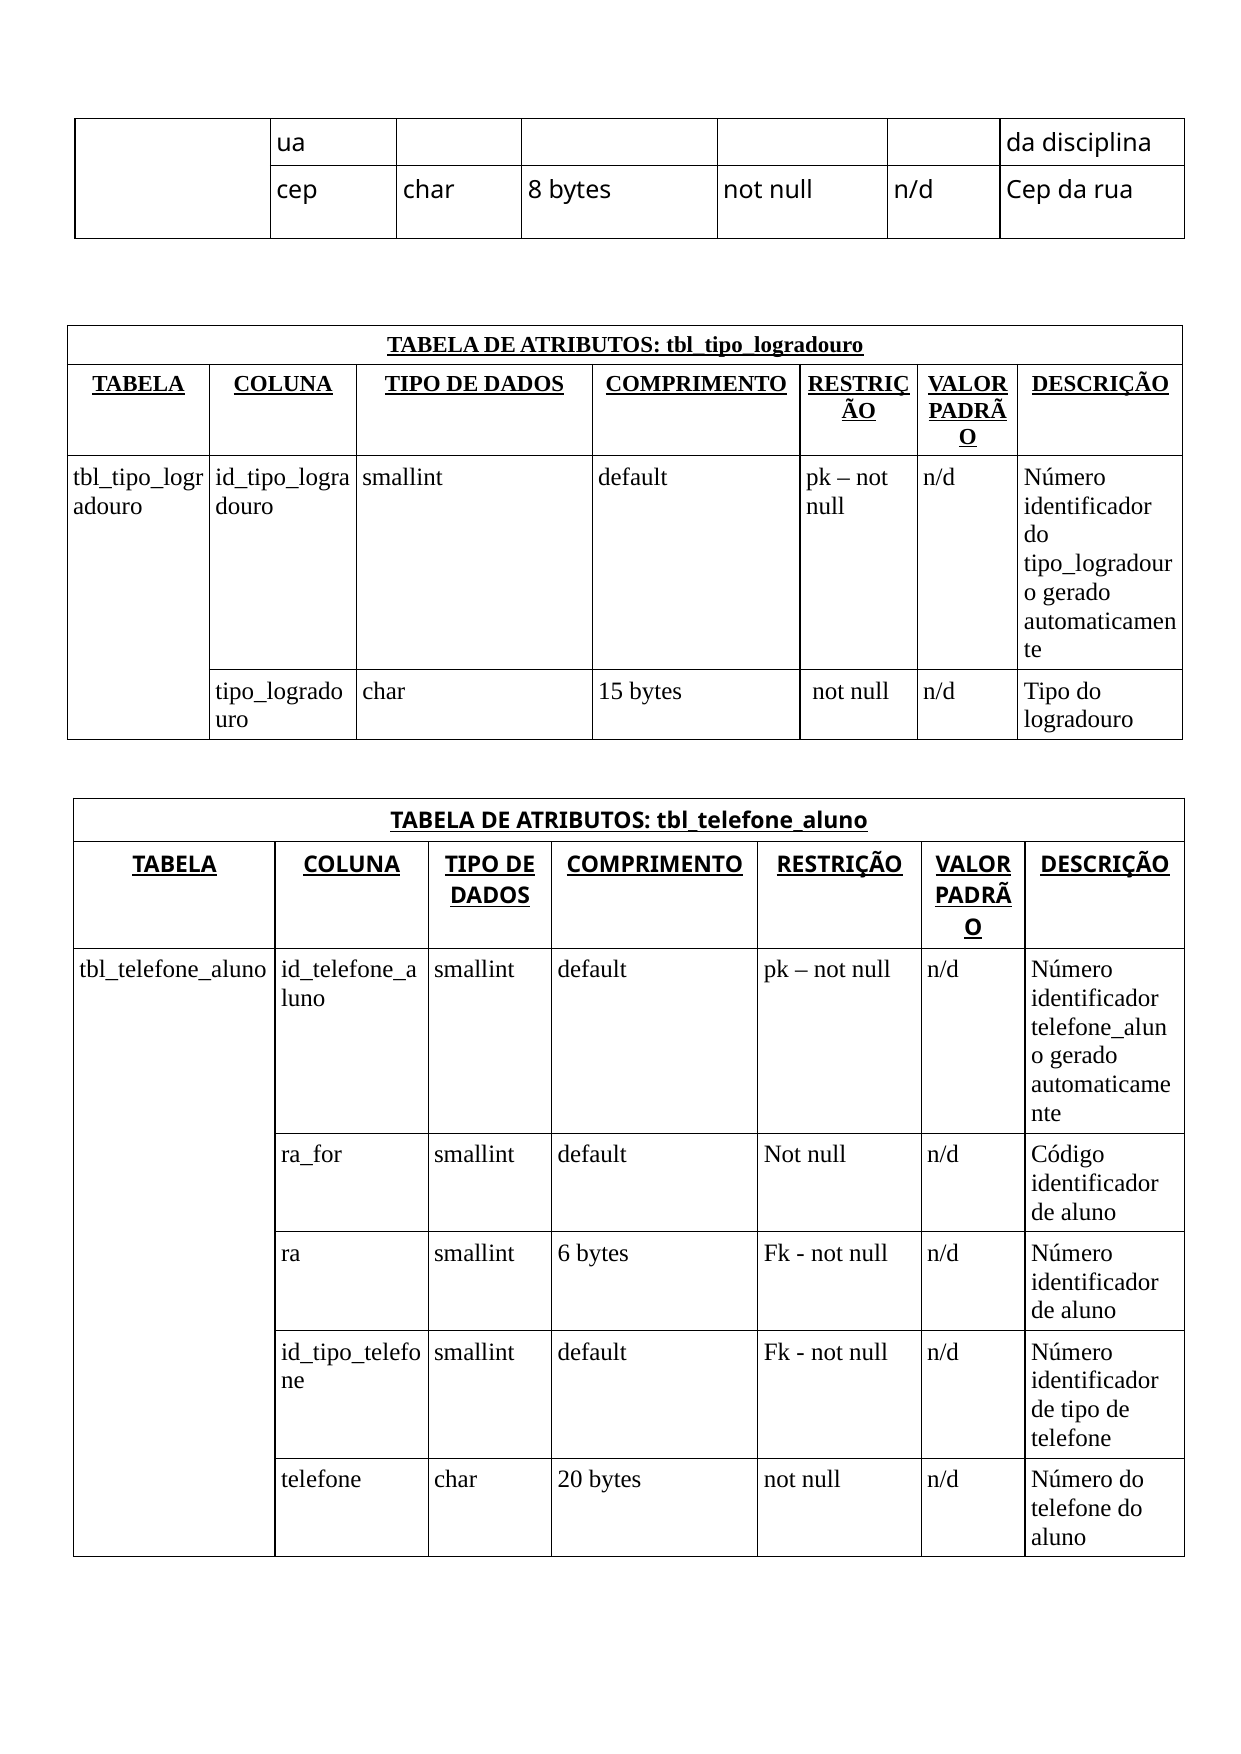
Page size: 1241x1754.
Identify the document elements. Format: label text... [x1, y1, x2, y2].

table_cell pk – not null [758, 949, 921, 1132]
table_cell n/d [922, 1331, 1024, 1457]
table_cell [888, 119, 999, 165]
table_cell VALOR PADRÃO [922, 842, 1024, 947]
table_cell cep [271, 166, 396, 237]
table_cell char [397, 166, 521, 237]
table_cell default [593, 456, 799, 669]
table_cell 8 bytes [522, 166, 717, 237]
table_cell COMPRIMENTO [552, 842, 757, 947]
table_cell [397, 119, 521, 165]
table_cell id_telefone_aluno [276, 949, 428, 1132]
table_cell Cep da rua [1001, 166, 1184, 237]
table_cell Fk - not null [758, 1232, 921, 1330]
table_cell char [357, 670, 592, 739]
table_cell telefone [276, 1459, 428, 1556]
table_cell smallint [357, 456, 592, 669]
table_cell COLUNA [276, 842, 428, 947]
table_cell Not null [758, 1134, 921, 1231]
table_cell [76, 119, 270, 237]
table_cell Número identificador telefone_aluno gerado automaticamente [1026, 949, 1184, 1132]
table_cell smallint [429, 949, 551, 1132]
table_cell n/d [922, 1134, 1024, 1231]
table_cell COMPRIMENTO [593, 365, 799, 455]
table_header TABELA DE ATRIBUTOS: tbl_tipo_logradouro [68, 326, 1182, 364]
table_cell TIPO DE DADOS [357, 365, 592, 455]
table_cell Número identificador de tipo de telefone [1026, 1331, 1184, 1457]
table_cell Código identificador de aluno [1026, 1134, 1184, 1231]
table_cell tipo_logradouro [210, 670, 356, 739]
table_cell 15 bytes [593, 670, 799, 739]
table_cell ra [276, 1232, 428, 1330]
table_cell char [429, 1459, 551, 1556]
table_cell ua [271, 119, 396, 165]
table_cell n/d [922, 949, 1024, 1132]
table_cell [718, 119, 887, 165]
table_cell TABELA [74, 842, 274, 947]
table_cell not null [801, 670, 917, 739]
table_cell smallint [429, 1232, 551, 1330]
table_cell n/d [922, 1232, 1024, 1330]
table_cell id_tipo_logradouro [210, 456, 356, 669]
table_cell default [552, 949, 757, 1132]
table_cell not null [758, 1459, 921, 1556]
table_cell n/d [922, 1459, 1024, 1556]
table_cell TIPO DE DADOS [429, 842, 551, 947]
table_cell n/d [918, 670, 1017, 739]
table_cell 20 bytes [552, 1459, 757, 1556]
table_cell da disciplina [1001, 119, 1184, 165]
table_cell default [552, 1134, 757, 1231]
table_cell ra_for [276, 1134, 428, 1231]
table_cell VALOR PADRÃO [918, 365, 1017, 455]
table_cell RESTRIÇÃO [758, 842, 921, 947]
table_cell Número identificador do tipo_logradouro gerado automaticamente [1018, 456, 1182, 669]
table_cell tbl_telefone_aluno [74, 949, 274, 1556]
table_cell 6 bytes [552, 1232, 757, 1330]
table_cell n/d [918, 456, 1017, 669]
table_cell not null [718, 166, 887, 237]
table_cell smallint [429, 1331, 551, 1457]
table_cell n/d [888, 166, 999, 237]
table_cell RESTRIÇÃO [801, 365, 917, 455]
table_cell [522, 119, 717, 165]
table_cell id_tipo_telefone [276, 1331, 428, 1457]
table_cell Número identificador de aluno [1026, 1232, 1184, 1330]
table_cell DESCRIÇÃO [1018, 365, 1182, 455]
table_cell COLUNA [210, 365, 356, 455]
table_cell pk – not null [801, 456, 917, 669]
table_cell Tipo do logradouro [1018, 670, 1182, 739]
table_cell Fk - not null [758, 1331, 921, 1457]
table_cell tbl_tipo_logradouro [68, 456, 209, 739]
table_cell default [552, 1331, 757, 1457]
table_cell TABELA [68, 365, 209, 455]
table_cell Número do telefone do aluno [1026, 1459, 1184, 1556]
table_header TABELA DE ATRIBUTOS: tbl_telefone_aluno [74, 799, 1184, 841]
table_cell smallint [429, 1134, 551, 1231]
table_cell DESCRIÇÃO [1026, 842, 1184, 947]
